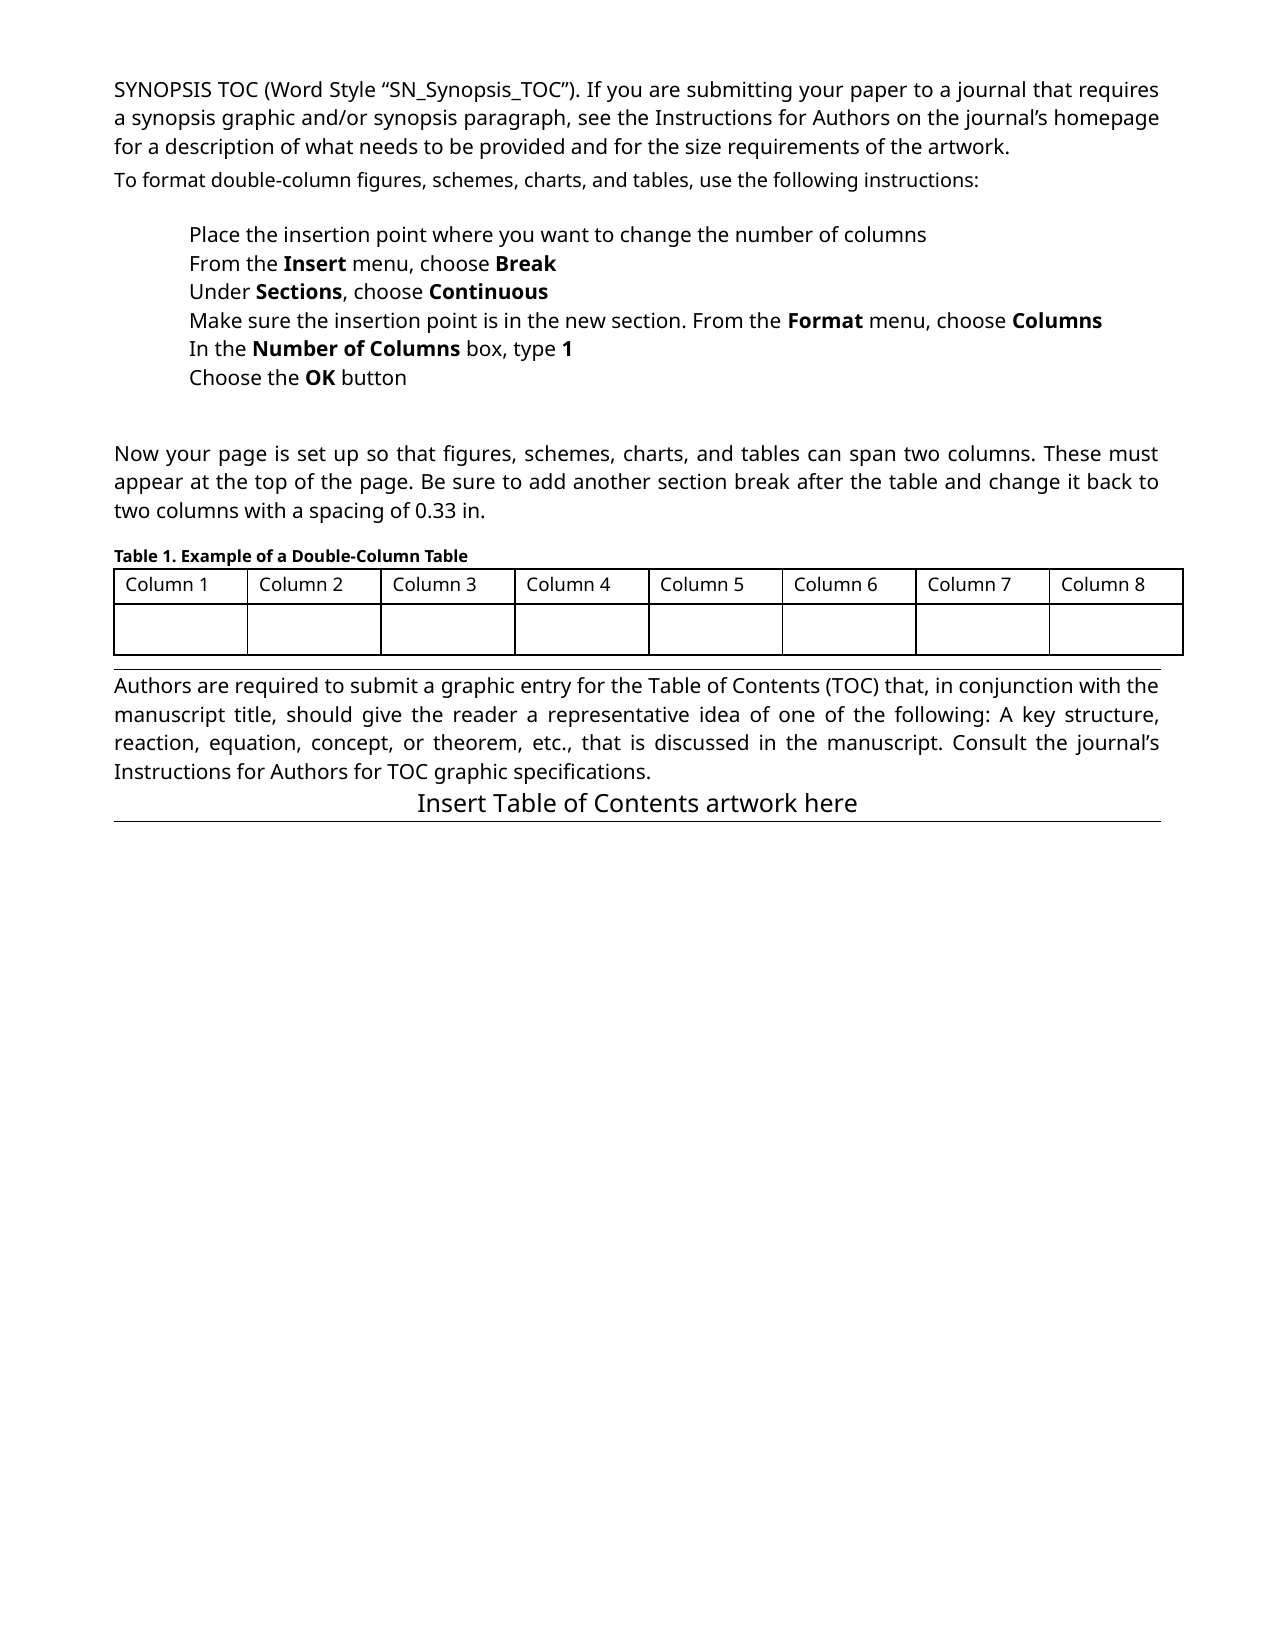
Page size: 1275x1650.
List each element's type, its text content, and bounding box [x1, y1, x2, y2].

table_cell [650, 605, 782, 654]
table_header Column 7 [917, 570, 1049, 603]
text From the Insert menu, choose Break [114, 249, 1161, 277]
text SYNOPSIS TOC (Word Style “SN_Synopsis_TOC”). If you are submitting your paper to a journal that requires a synopsis graphic and/or synopsis paragraph, see the Instructions for Authors on the journal’s homepage for a description of what needs to be provided and for the size requirements of the artwork. [114, 75, 1161, 160]
table_cell [783, 605, 915, 654]
table_header Column 5 [650, 570, 782, 603]
text Authors are required to submit a graphic entry for the Table of Contents (TOC) that, in conjunction with the manuscript title, should give the reader a representative idea of one of the following: A key structure, reaction, equation, concept, or theorem, etc., that is discussed in the manuscript. Consult the journal’s Instructions for Authors for TOC graphic specifications. [114, 670, 1161, 785]
table_header Column 1 [115, 570, 247, 603]
text Insert Table of Contents artwork here [114, 785, 1161, 821]
table_cell [382, 605, 514, 654]
table_cell [516, 605, 648, 654]
table_header Column 3 [382, 570, 514, 603]
text Under Sections, choose Continuous [114, 277, 1161, 306]
table_cell [248, 605, 380, 654]
table_header Column 2 [248, 570, 380, 603]
table_header Column 6 [783, 570, 915, 603]
text Place the insertion point where you want to change the number of columns [114, 221, 1161, 249]
text Make sure the insertion point is in the new section. From the Format menu, choose Columns [114, 306, 1161, 334]
table_cell [115, 605, 247, 654]
text To format double-column figures, schemes, charts, and tables, use the following instructions: [114, 167, 1161, 193]
table_header Column 8 [1050, 570, 1182, 603]
text In the Number of Columns box, type 1 [114, 334, 1161, 363]
table_header Column 4 [516, 570, 648, 603]
table_cell [1050, 605, 1182, 654]
text Choose the OK button [114, 363, 1161, 391]
title Table 1. Example of a Double-Column Table [114, 545, 1161, 568]
text Now your page is set up so that figures, schemes, charts, and tables can span two columns. These must appear at the top of the page. Be sure to add another section break after the table and change it back to two columns with a spacing of 0.33 in. [114, 439, 1161, 524]
table_cell [917, 605, 1049, 654]
